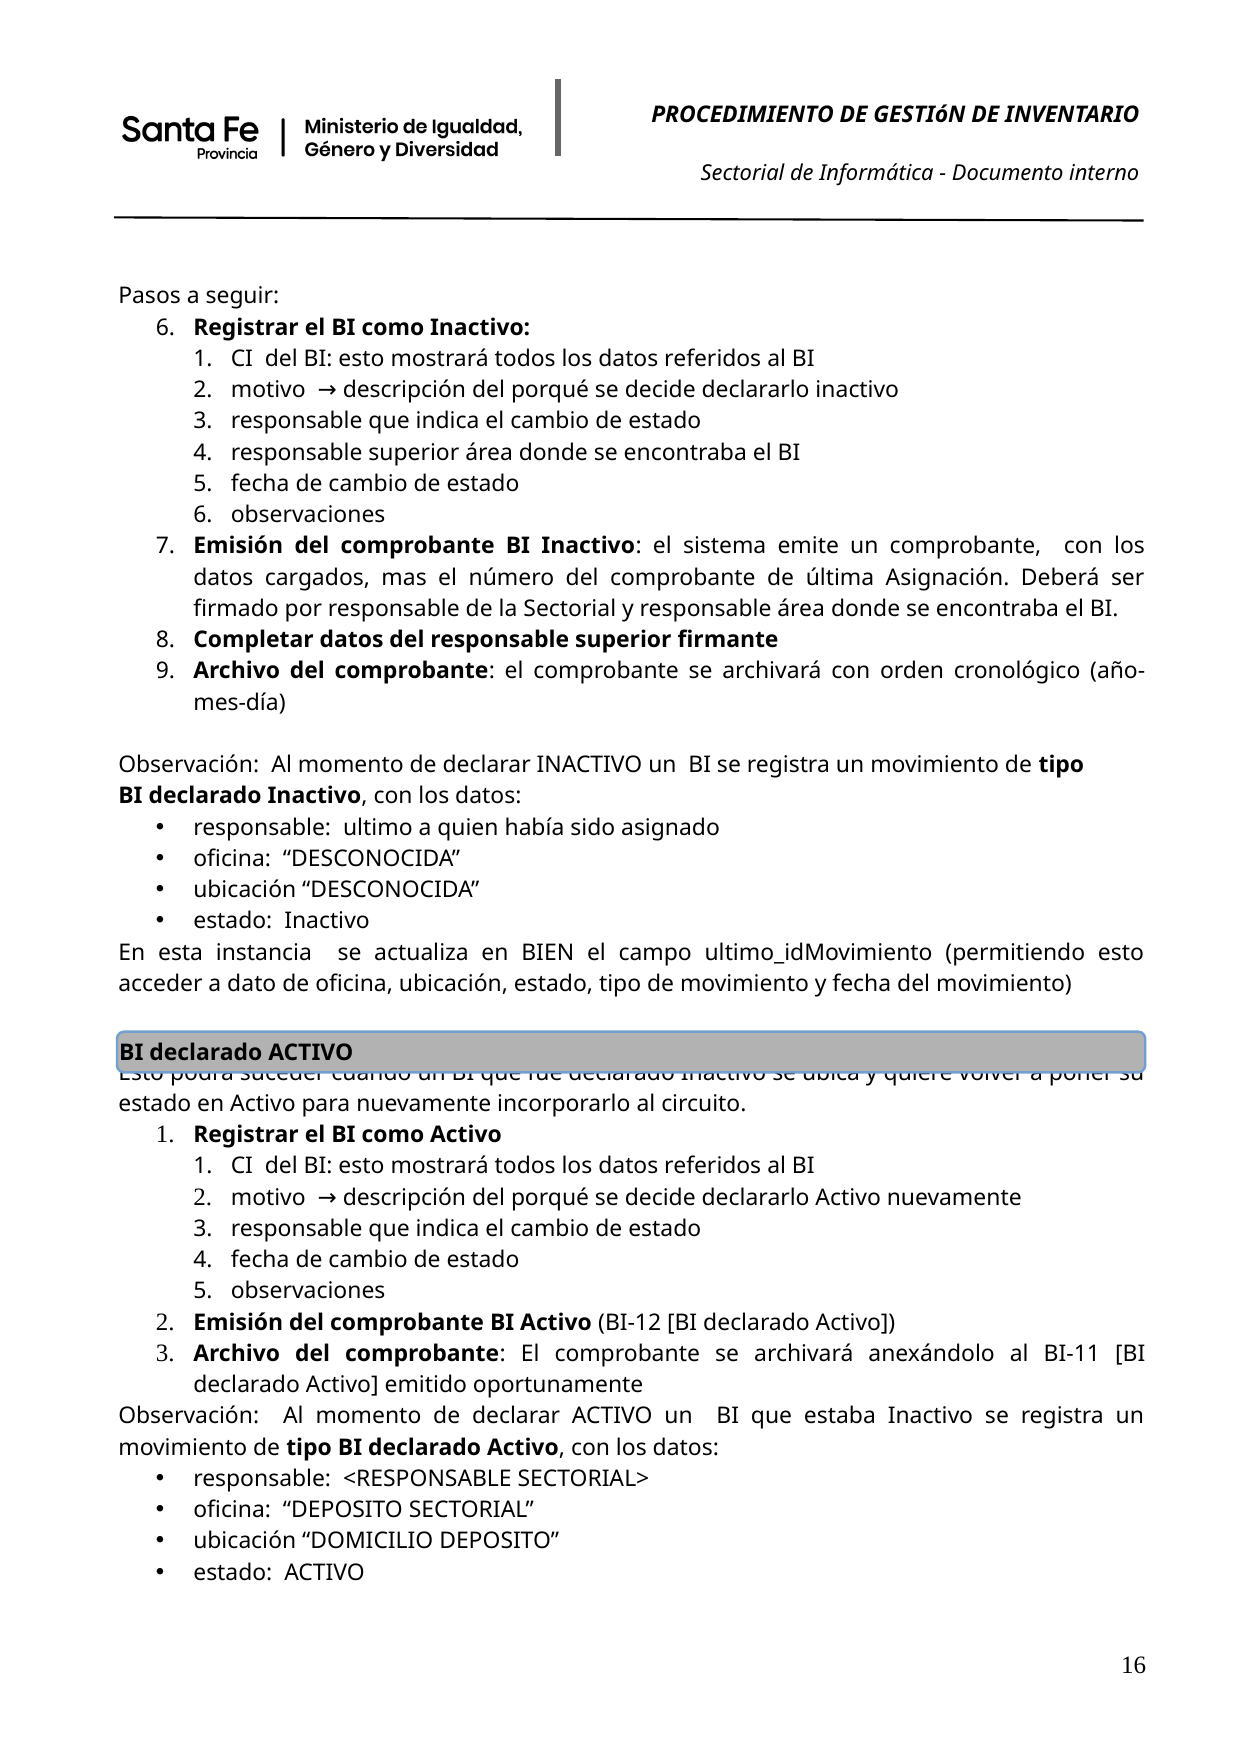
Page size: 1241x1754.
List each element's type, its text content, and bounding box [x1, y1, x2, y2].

list oficina: “DEPOSITO SECTORIAL” [156, 1493, 1146, 1524]
text Pasos a seguir: [118, 279, 1146, 311]
list observaciones [193, 498, 1146, 529]
list motivo → descripción del porqué se decide declararlo inactivo [193, 373, 1146, 404]
list responsable que indica el cambio de estado [193, 404, 1146, 436]
list responsable: <RESPONSABLE SECTORIAL> [156, 1462, 1146, 1493]
list CI del BI: esto mostrará todos los datos referidos al BI [193, 342, 1146, 373]
text En esta instancia se actualiza en BIEN el campo ultimo_idMovimiento (permitiendo esto acceder a dato de oficina, ubicación, estado, tipo de movimiento y fecha del movimiento) [118, 936, 1146, 998]
list responsable que indica el cambio de estado [193, 1212, 1146, 1243]
text Observación: Al momento de declarar INACTIVO un BI se registra un movimiento de tipo [118, 748, 1146, 779]
list ubicación “DOMICILIO DEPOSITO” [156, 1524, 1146, 1556]
list responsable: ultimo a quien había sido asignado [156, 811, 1146, 842]
list fecha de cambio de estado [193, 1243, 1146, 1274]
list observaciones [193, 1274, 1146, 1306]
list Completar datos del responsable superior firmante [156, 623, 1146, 654]
list oficina: “DESCONOCIDA” [156, 842, 1146, 873]
list Emisión del comprobante BI Inactivo: el sistema emite un comprobante, con los datos cargados, mas el número del comprobante de última Asignación. Deberá ser firmado por responsable de la Sectorial y responsable área donde se encontraba el BI. [156, 529, 1146, 623]
list ubicación “DESCONOCIDA” [156, 873, 1146, 904]
list Registrar el BI como Activo [156, 1118, 1146, 1149]
text Observación: Al momento de declarar ACTIVO un BI que estaba Inactivo se registra un movimiento de tipo BI declarado Activo, con los datos: [118, 1399, 1146, 1462]
list estado: ACTIVO [156, 1556, 1146, 1587]
list Archivo del comprobante: El comprobante se archivará anexándolo al BI-11 [BI declarado Activo] emitido oportunamente [156, 1337, 1146, 1399]
picture [102, 100, 550, 170]
list estado: Inactivo [156, 904, 1146, 936]
list CI del BI: esto mostrará todos los datos referidos al BI [193, 1149, 1146, 1181]
text BI declarado Inactivo, con los datos: [118, 779, 1146, 811]
list motivo → descripción del porqué se decide declararlo Activo nuevamente [193, 1181, 1146, 1212]
list Archivo del comprobante: el comprobante se archivará con orden cronológico (año-mes-día) [156, 654, 1146, 717]
list fecha de cambio de estado [193, 467, 1146, 498]
list Emisión del comprobante BI Activo (BI-12 [BI declarado Activo]) [156, 1306, 1146, 1337]
text Esto podrá suceder cuando un BI que fue declarado Inactivo se ubica y quiere volver a poner su estado en Activo para nuevamente incorporarlo al circuito. [118, 1070, 1146, 1118]
list Registrar el BI como Inactivo: [156, 311, 1146, 342]
list responsable superior área donde se encontraba el BI [193, 436, 1146, 467]
